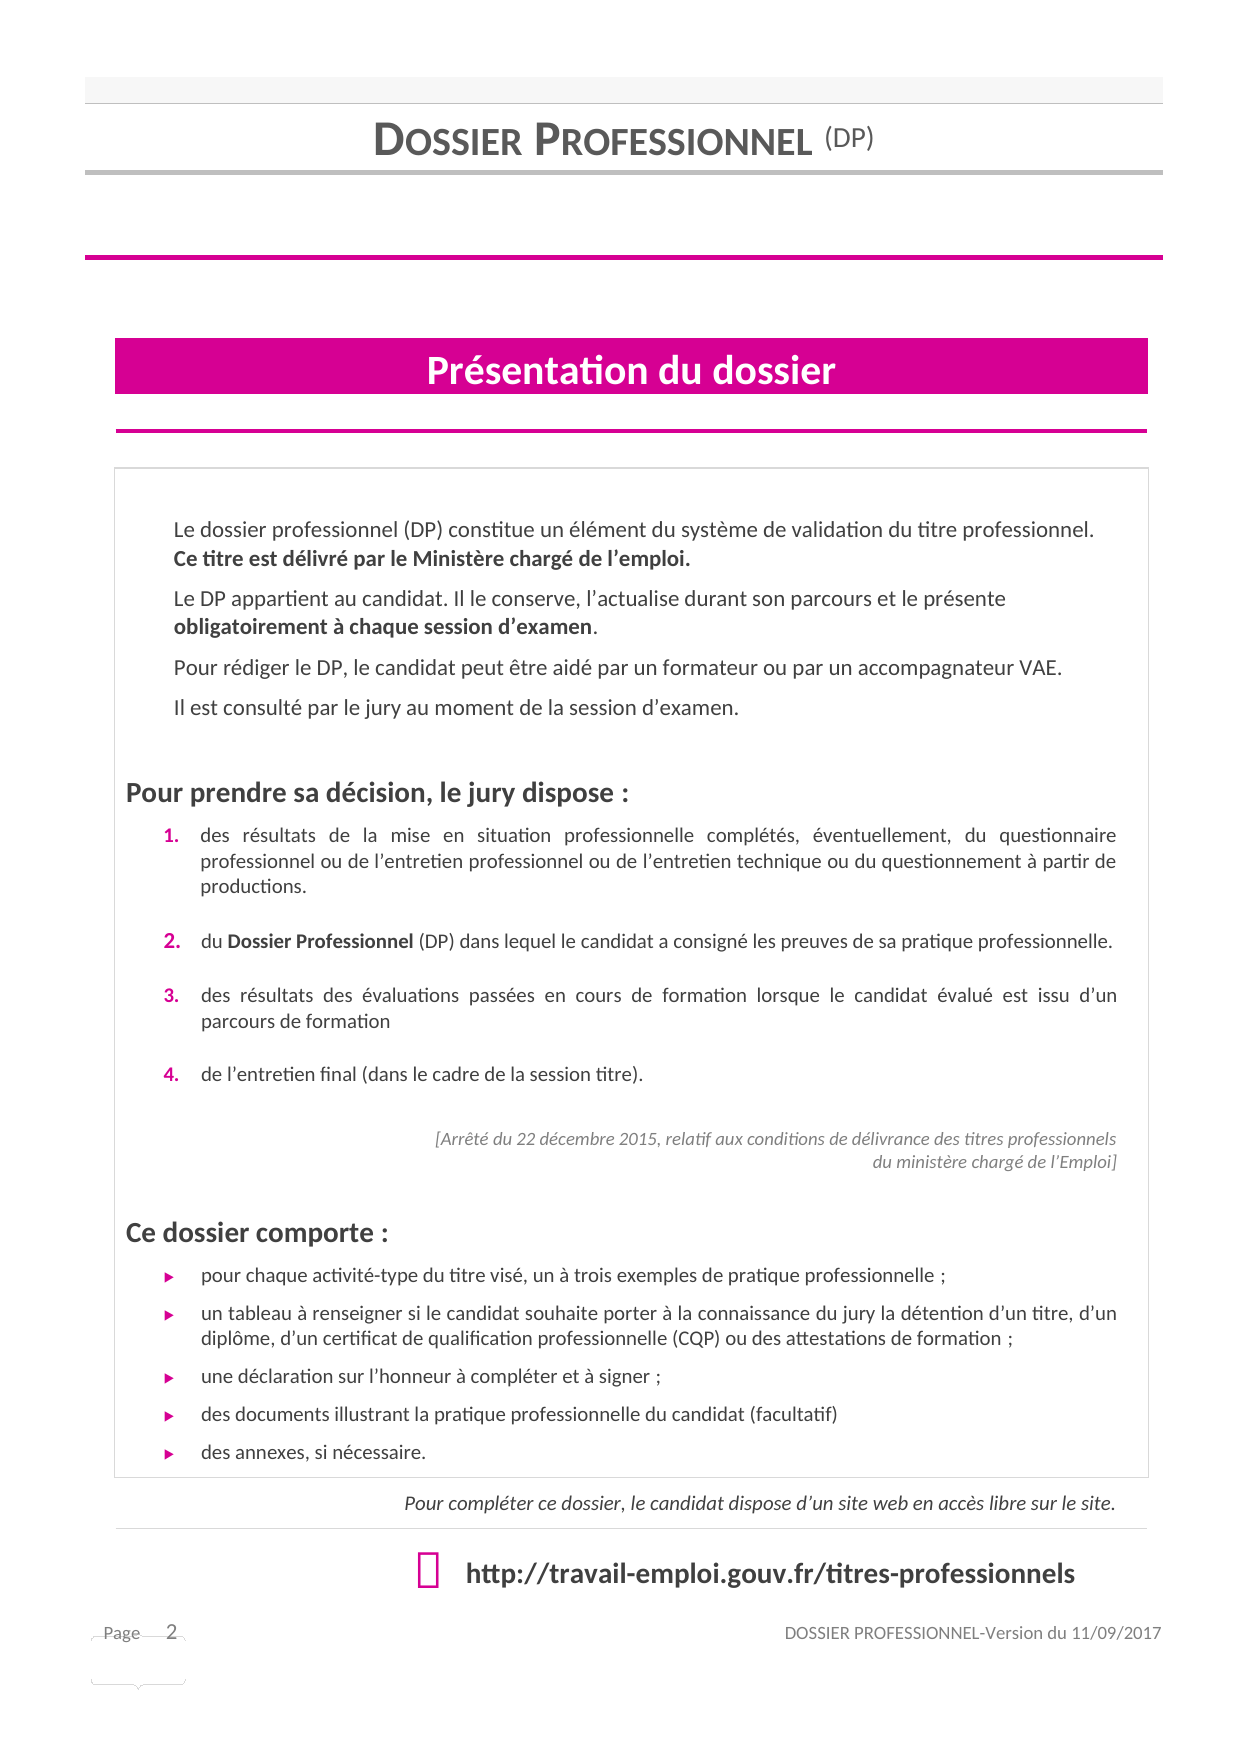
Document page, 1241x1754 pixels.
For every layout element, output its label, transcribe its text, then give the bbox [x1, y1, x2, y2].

table_header Présentation du dossier [115, 338, 1148, 394]
table_cell [115, 429, 1148, 467]
table_cell Pour compléter ce dossier, le candidat dispose d’un site web en accès libre sur le site. [115, 1478, 1148, 1528]
table_cell  [115, 1529, 454, 1603]
table_cell [115, 395, 1148, 428]
table_cell http://travail-emploi.gouv.fr/titres-professionnels [454, 1528, 1148, 1603]
table_cell Le dossier professionnel (DP) constitue un élément du système de validation du titre professionnel. Ce titre est délivré par le Ministère chargé de l’emploi. Le DP appartient au candidat. Il le conserve, l’actualise durant son parcours et le présente obligatoirement à chaque session d’examen. Pour rédiger le DP, le candidat peut être aidé par un formateur ou par un accompagnateur VAE. Il est consulté par le jury au moment de la session d’examen. Pour prendre sa décision, le jury dispose : des résultats de la mise en situation professionnelle complétés, éventuellement, du questionnaire professionnel ou de l’entretien professionnel ou de l’entretien technique ou du questionnement à partir de productions. du Dossier Professionnel (DP) dans lequel le candidat a consigné les preuves de sa pratique professionnelle. des résultats des évaluations passées en cours de formation lorsque le candidat évalué est issu d’un parcours de formation de l’entretien final (dans le cadre de la session titre). [Arrêté du 22 décembre 2015, relatif aux conditions de délivrance des titres professionnels du ministère chargé de l’Emploi] Ce dossier comporte : pour chaque activité-type du titre visé, un à trois exemples de pratique professionnelle ; un tableau à renseigner si le candidat souhaite porter à la connaissance du jury la détention d’un titre, d’un diplôme, d’un certificat de qualification professionnelle (CQP) ou des attestations de formation ; une déclaration sur l’honneur à compléter et à signer ; des documents illustrant la pratique professionnelle du candidat (facultatif) des annexes, si nécessaire. [115, 469, 1148, 1477]
